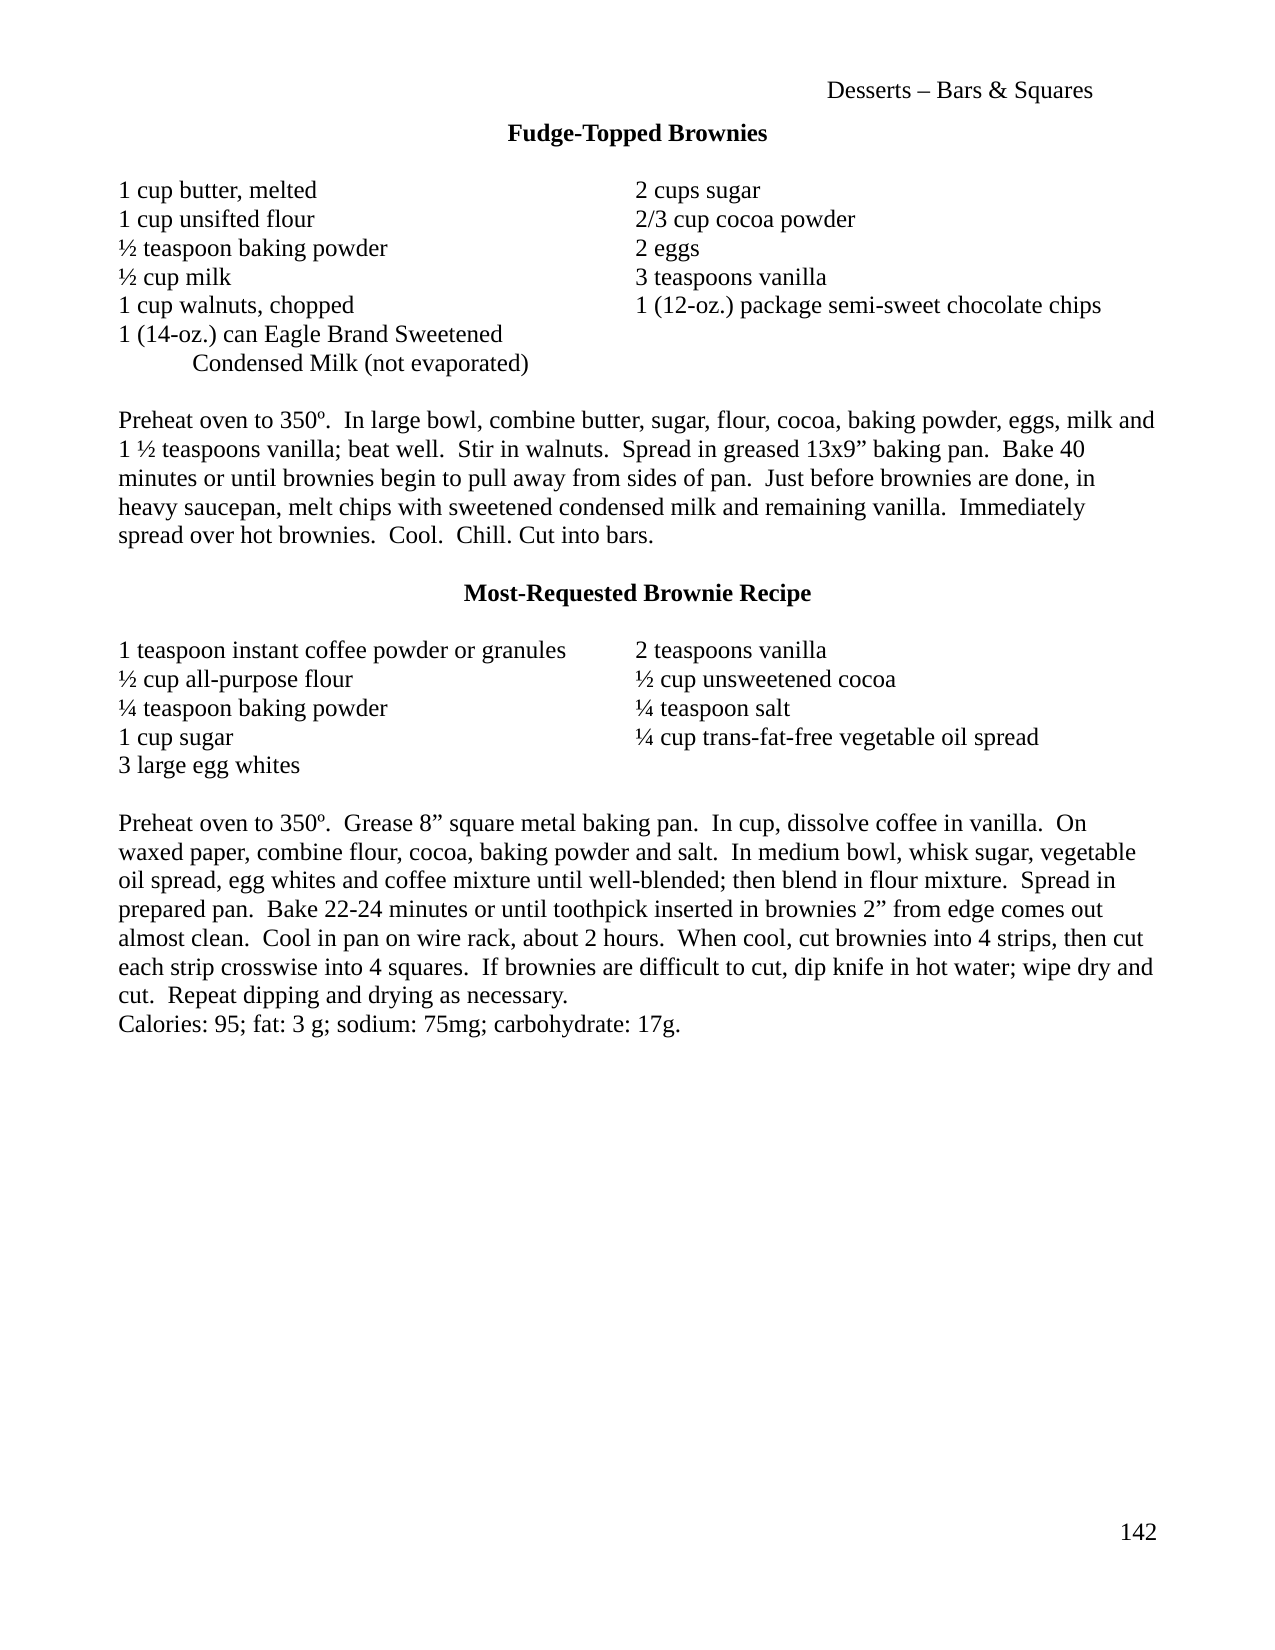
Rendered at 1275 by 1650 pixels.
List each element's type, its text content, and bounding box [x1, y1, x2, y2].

text ½ cup all-purpose flour ½ cup unsweetened cocoa [118, 664, 1157, 693]
text 1 teaspoon instant coffee powder or granules 2 teaspoons vanilla [118, 636, 1157, 664]
text 1 cup butter, melted 2 cups sugar [118, 176, 1157, 204]
text 3 large egg whites [118, 751, 1157, 779]
text Preheat oven to 350º. In large bowl, combine butter, sugar, flour, cocoa, baking powder, eggs, milk and 1 ½ teaspoons vanilla; beat well. Stir in walnuts. Spread in greased 13x9” baking pan. Bake 40 minutes or until brownies begin to pull away from sides of pan. Just before brownies are done, in heavy saucepan, melt chips with sweetened condensed milk and remaining vanilla. Immediately spread over hot brownies. Cool. Chill. Cut into bars. [118, 406, 1157, 549]
text ½ cup milk 3 teaspoons vanilla [118, 262, 1157, 291]
text Fudge-Topped Brownies [118, 118, 1157, 147]
text 1 (14-oz.) can Eagle Brand Sweetened [118, 319, 1157, 348]
text Condensed Milk (not evaporated) [118, 348, 1157, 377]
text Preheat oven to 350º. Grease 8” square metal baking pan. In cup, dissolve coffee in vanilla. On waxed paper, combine flour, cocoa, baking powder and salt. In medium bowl, whisk sugar, vegetable oil spread, egg whites and coffee mixture until well-blended; then blend in flour mixture. Spread in prepared pan. Bake 22-24 minutes or until toothpick inserted in brownies 2” from edge comes out almost clean. Cool in pan on wire rack, about 2 hours. When cool, cut brownies into 4 strips, then cut each strip crosswise into 4 squares. If brownies are difficult to cut, dip knife in hot water; wipe dry and cut. Repeat dipping and drying as necessary. [118, 808, 1157, 1009]
text 1 cup unsifted flour 2/3 cup cocoa powder [118, 204, 1157, 233]
text 1 cup sugar ¼ cup trans-fat-free vegetable oil spread [118, 722, 1157, 751]
text ¼ teaspoon baking powder ¼ teaspoon salt [118, 693, 1157, 722]
text ½ teaspoon baking powder 2 eggs [118, 233, 1157, 262]
text Most-Requested Brownie Recipe [118, 578, 1157, 607]
text 1 cup walnuts, chopped 1 (12-oz.) package semi-sweet chocolate chips [118, 291, 1157, 319]
text Calories: 95; fat: 3 g; sodium: 75mg; carbohydrate: 17g. [118, 1009, 1157, 1038]
